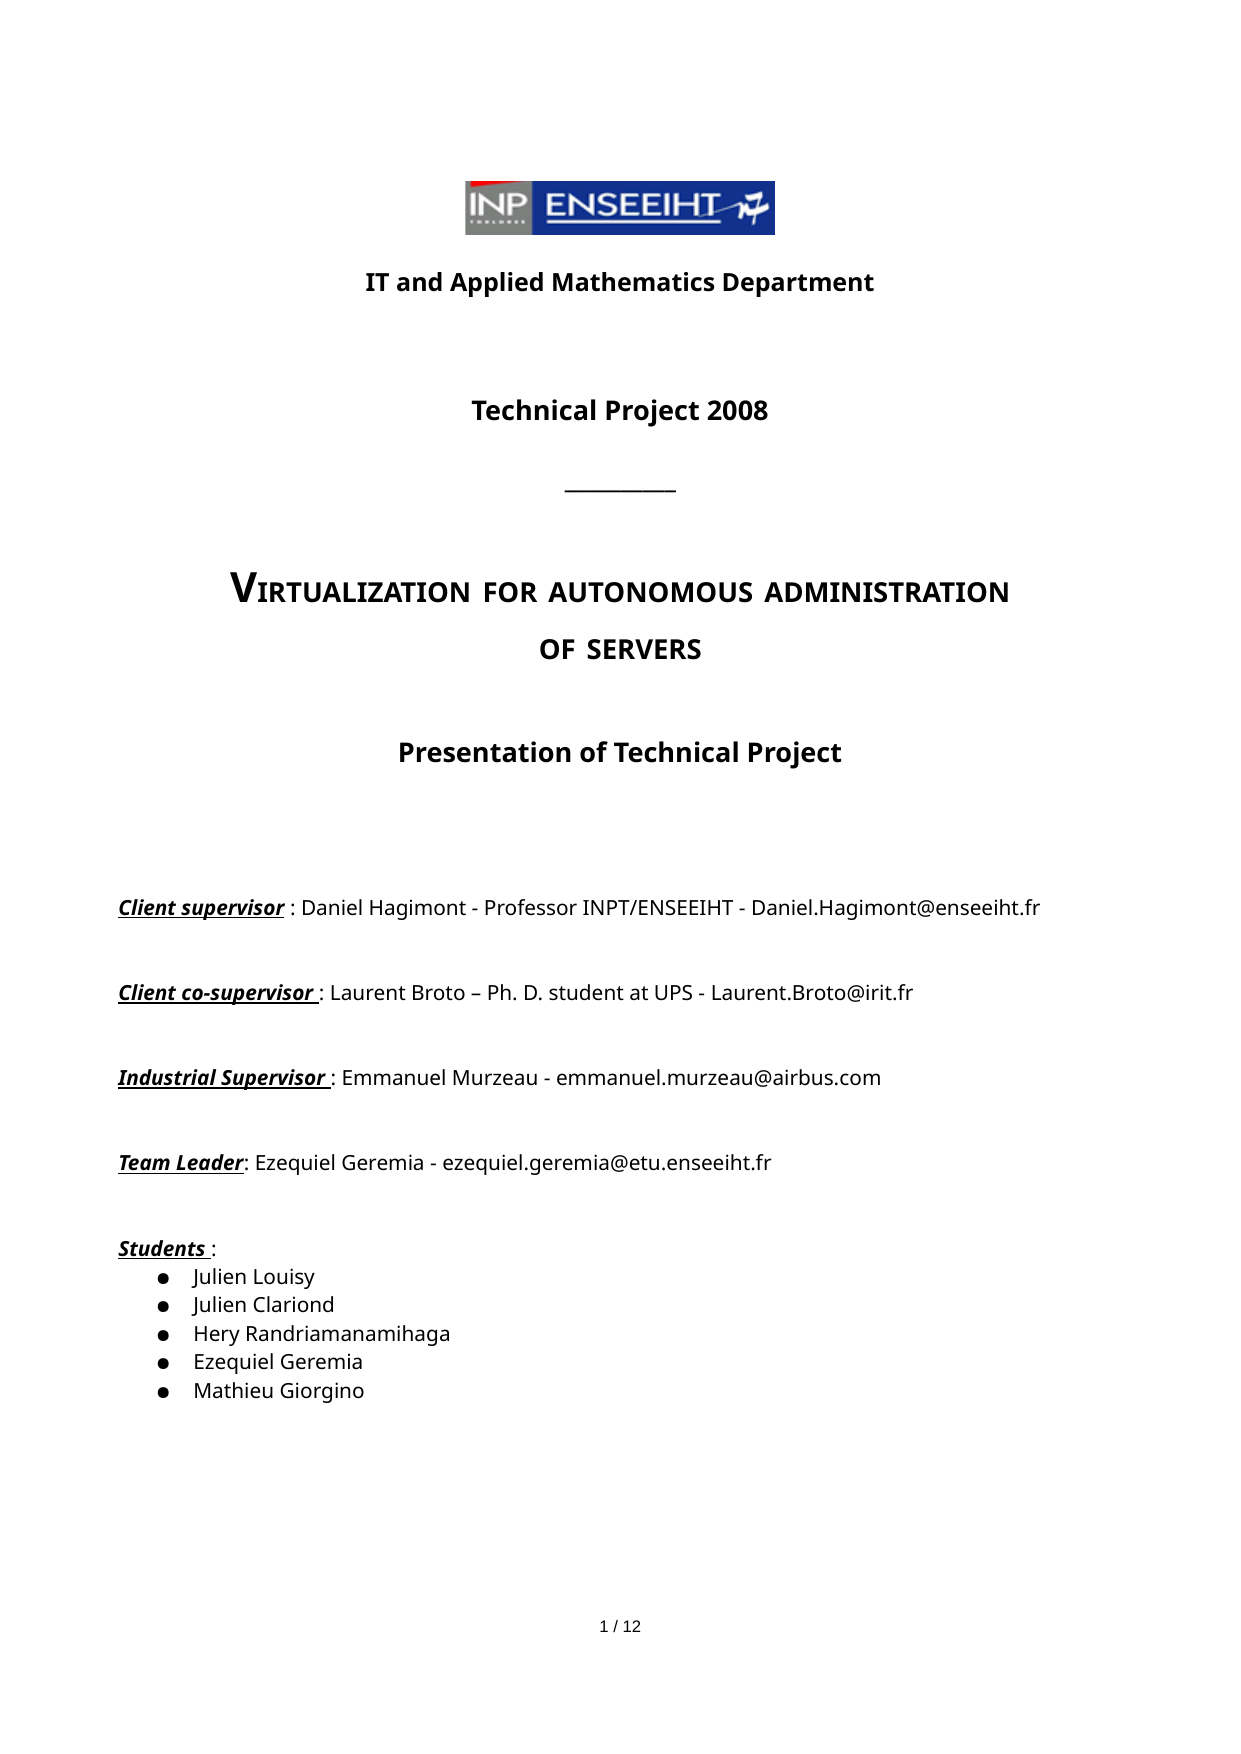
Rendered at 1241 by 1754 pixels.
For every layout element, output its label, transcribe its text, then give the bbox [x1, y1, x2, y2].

text Students : [118, 1234, 1122, 1262]
text Client co-supervisor : Laurent Broto – Ph. D. student at UPS - Laurent.Broto@irit.fr [118, 978, 1122, 1007]
list Julien Clariond [156, 1291, 1122, 1319]
list Mathieu Giorgino [156, 1376, 1122, 1404]
text IT and Applied Mathematics Department [118, 264, 1122, 298]
list Ezequiel Geremia [156, 1347, 1122, 1376]
text Presentation of Technical Project [118, 733, 1122, 770]
text Team Leader: Ezequiel Geremia - ezequiel.geremia@etu.enseeiht.fr [118, 1148, 1122, 1177]
text Client supervisor : Daniel Hagimont - Professor INPT/ENSEEIHT - Daniel.Hagimont@enseeiht.fr [118, 893, 1122, 921]
text Virtualization for autonomous administration of servers [208, 558, 1032, 671]
list Hery Randriamanamihaga [156, 1319, 1122, 1347]
picture [465, 181, 775, 235]
list Julien Louisy [156, 1262, 1122, 1291]
text Industrial Supervisor : Emmanuel Murzeau - emmanuel.murzeau@airbus.com [118, 1063, 1122, 1092]
text Technical Project 2008 [118, 391, 1122, 428]
text __________ [118, 459, 1122, 496]
